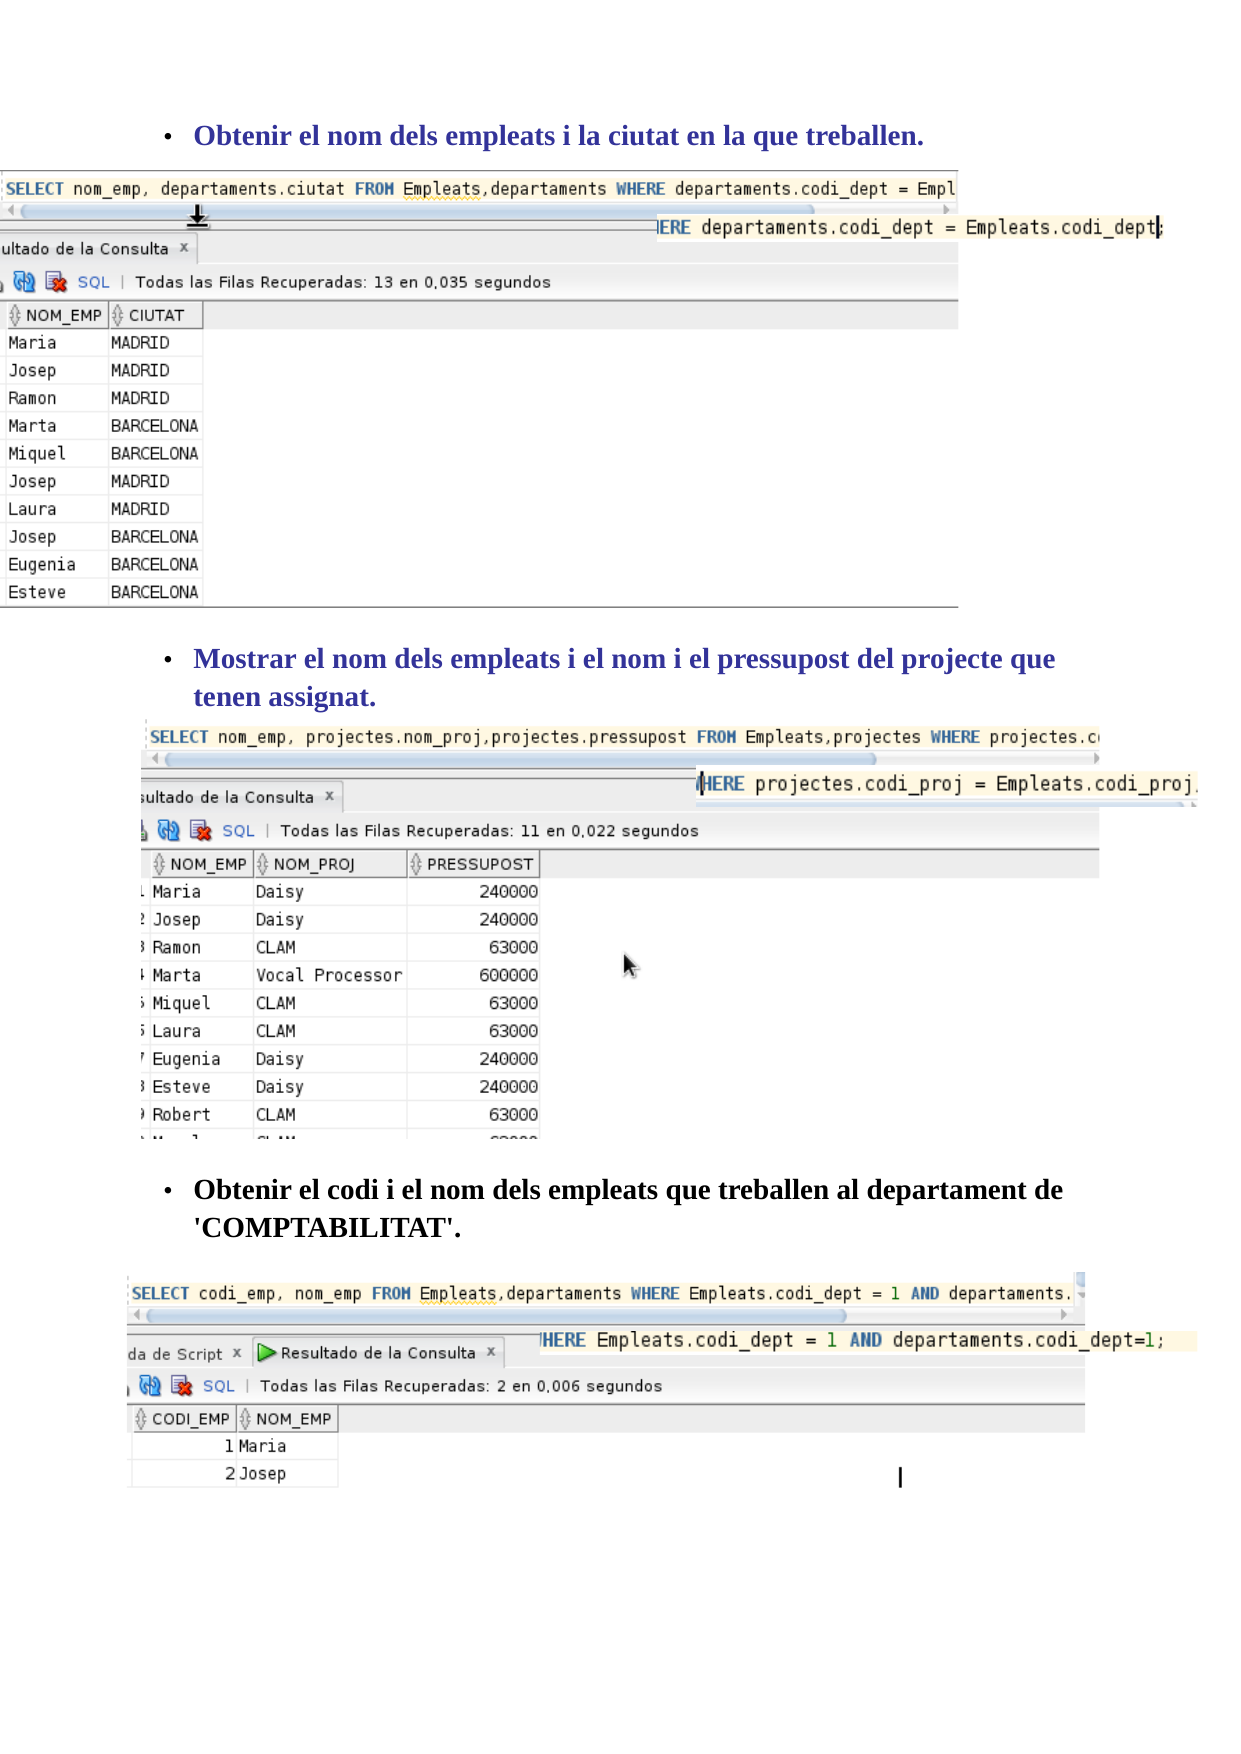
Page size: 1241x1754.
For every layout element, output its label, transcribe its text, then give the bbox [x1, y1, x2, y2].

picture [126, 1272, 1198, 1503]
picture [141, 718, 1198, 1139]
list Obtenir el codi i el nom dels empleats que treballen al departament de 'COMPTABILITAT'. [164, 1172, 1122, 1244]
list Mostrar el nom dels empleats i el nom i el pressupost del projecte que tenen assignat. [164, 641, 1122, 713]
list Obtenir el nom dels empleats i la ciutat en la que treballen. [164, 118, 1122, 152]
picture [0, 170, 1164, 608]
